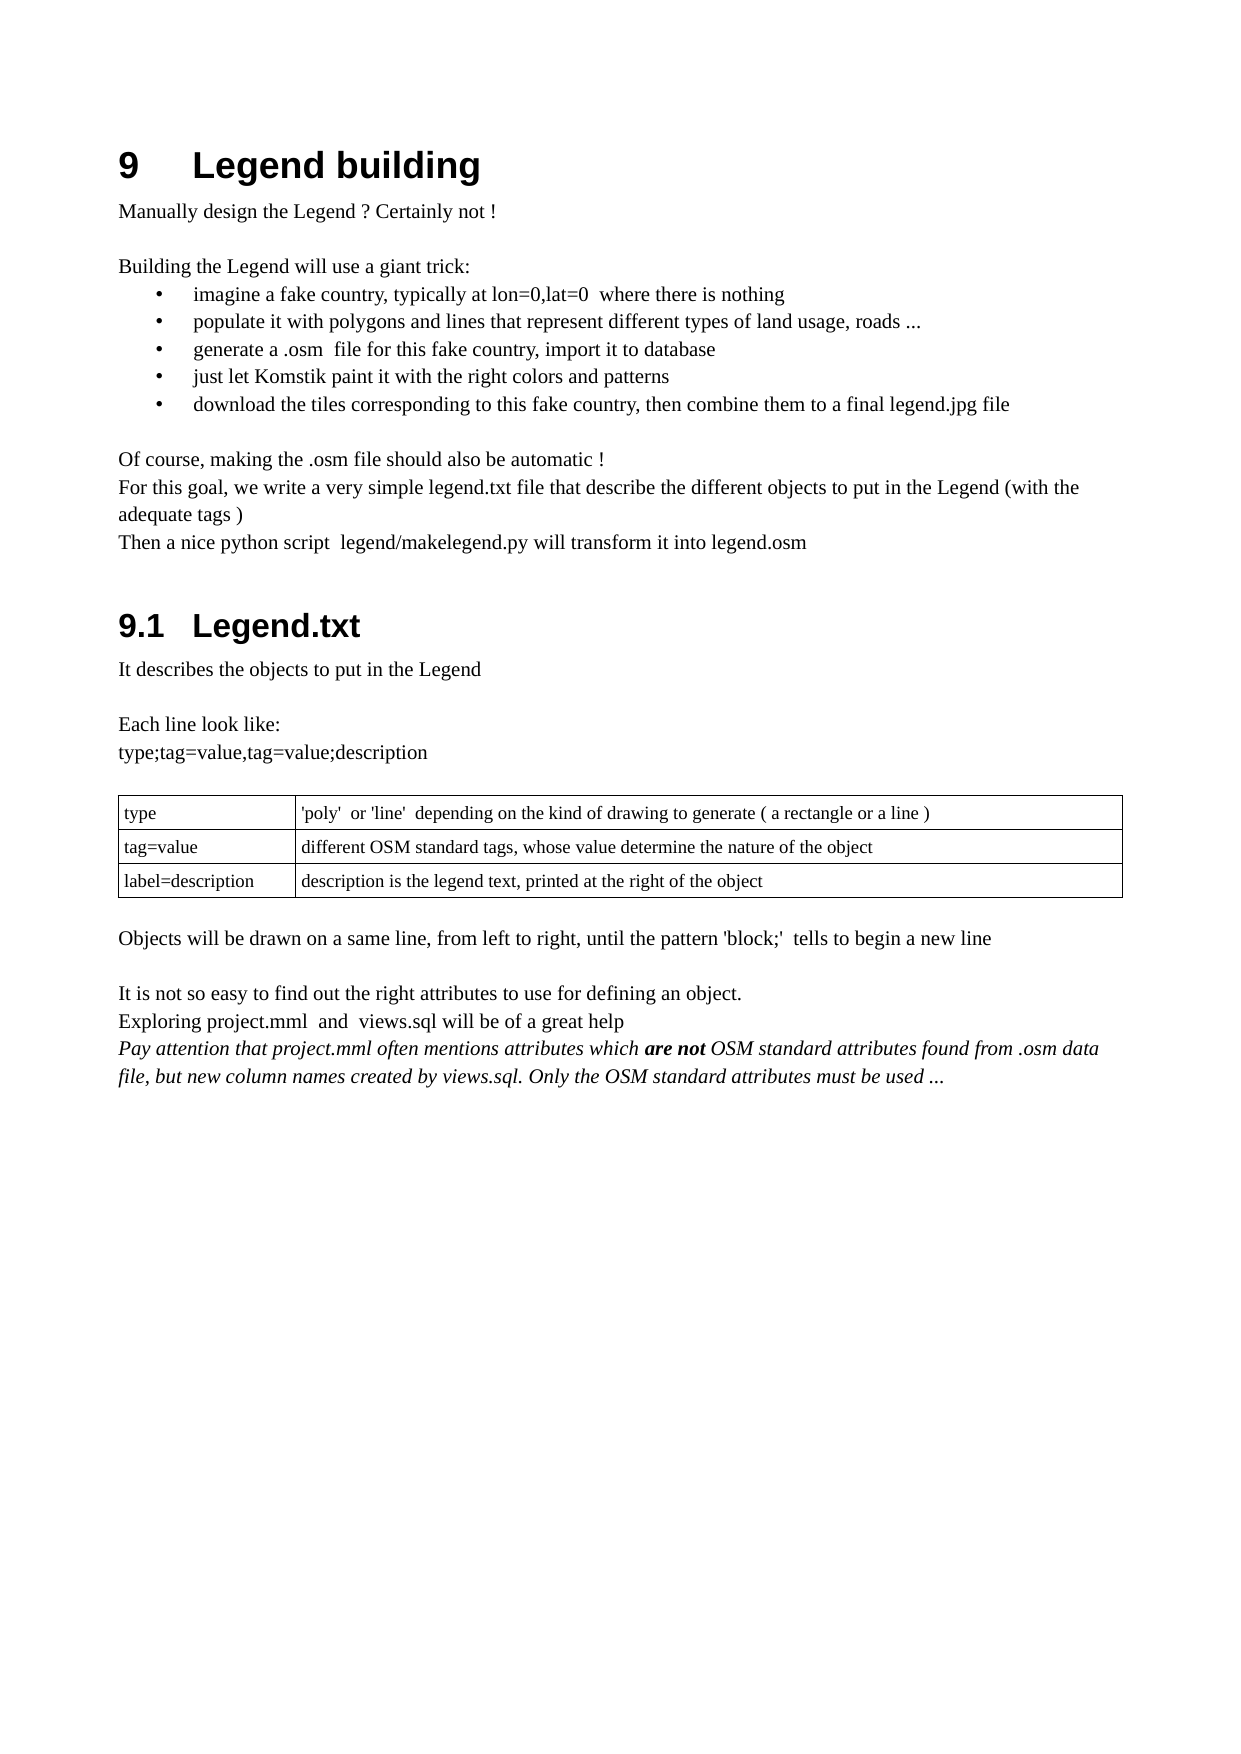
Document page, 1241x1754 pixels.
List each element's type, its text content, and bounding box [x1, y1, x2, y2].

text It describes the objects to put in the Legend [118, 657, 1122, 681]
text Pay attention that project.mml often mentions attributes which are not OSM standard attributes found from .osm data file, but new column names created by views.sql. Only the OSM standard attributes must be used ... [118, 1036, 1122, 1088]
list generate a .osm file for this fake country, import it to database [156, 337, 1122, 361]
text Then a nice python script legend/makelegend.py will transform it into legend.osm [118, 530, 1122, 554]
text It is not so easy to find out the right attributes to use for defining an object. [118, 981, 1122, 1005]
text Building the Legend will use a giant trick: [118, 254, 1122, 278]
list imagine a fake country, typically at lon=0,lat=0 where there is nothing [156, 282, 1122, 306]
table_header type [119, 796, 295, 829]
text Of course, making the .osm file should also be automatic ! [118, 447, 1122, 471]
text Objects will be drawn on a same line, from left to right, until the pattern 'block;' tells to begin a new line [118, 926, 1122, 950]
table_header 'poly' or 'line' depending on the kind of drawing to generate ( a rectangle or a line ) [296, 796, 1122, 829]
table_cell label=description [119, 864, 295, 897]
list populate it with polygons and lines that represent different types of land usage, roads ... [156, 309, 1122, 333]
table_cell description is the legend text, printed at the right of the object [296, 864, 1122, 897]
text For this goal, we write a very simple legend.txt file that describe the different objects to put in the Legend (with the adequate tags ) [118, 475, 1122, 526]
text Manually design the Legend ? Certainly not ! [118, 199, 1122, 223]
subtitle Legend.txt [118, 606, 1122, 644]
subtitle Legend building [118, 143, 1122, 186]
text Exploring project.mml and views.sql will be of a great help [118, 1009, 1122, 1033]
table_cell tag=value [119, 830, 295, 863]
list just let Komstik paint it with the right colors and patterns [156, 364, 1122, 388]
list download the tiles corresponding to this fake country, then combine them to a final legend.jpg file [156, 392, 1122, 416]
text Each line look like: [118, 712, 1122, 736]
text type;tag=value,tag=value;description [118, 740, 1122, 764]
table_cell different OSM standard tags, whose value determine the nature of the object [296, 830, 1122, 863]
